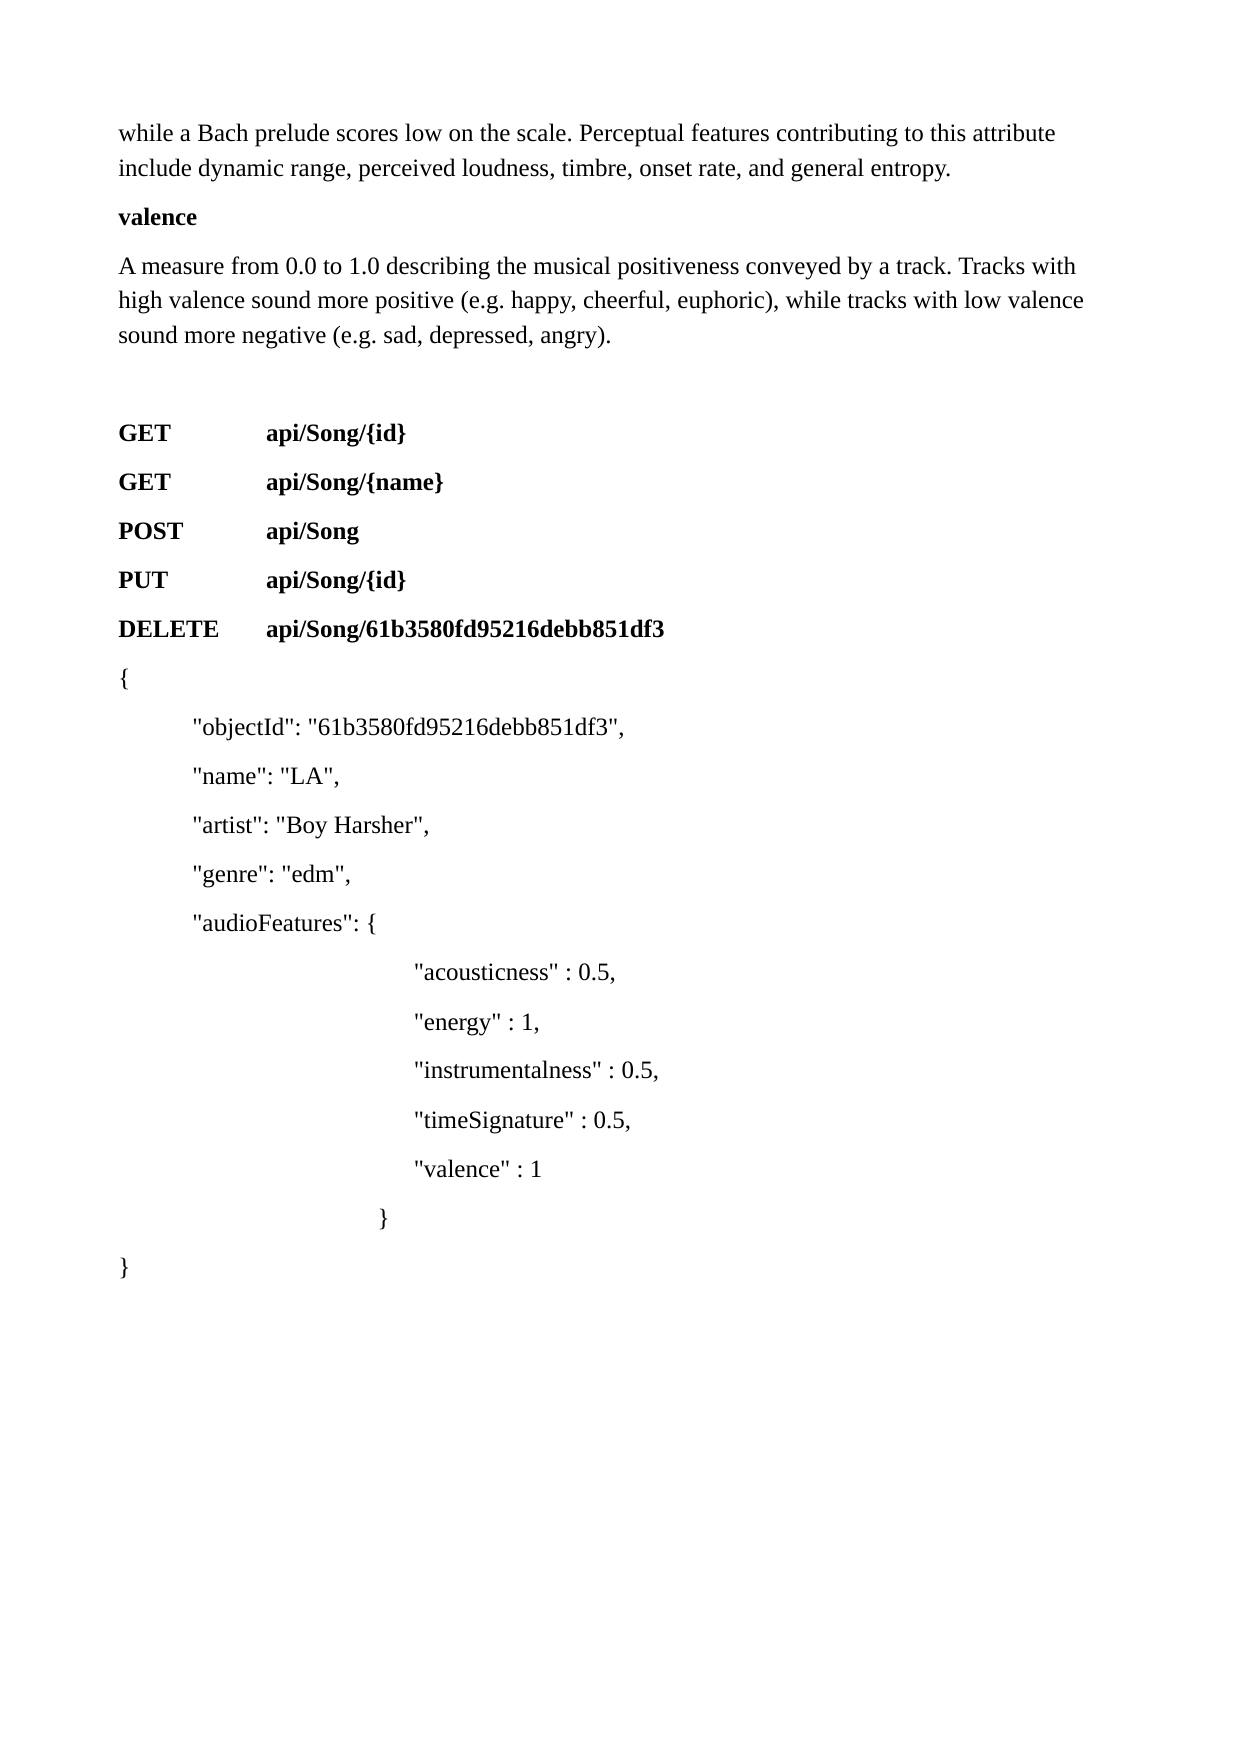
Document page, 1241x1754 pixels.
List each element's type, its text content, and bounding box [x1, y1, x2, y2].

text while a Bach prelude scores low on the scale. Perceptual features contributing to this attribute include dynamic range, perceived loudness, timbre, onset rate, and general entropy. [118, 118, 1122, 181]
text "valence" : 1 [118, 1154, 1122, 1182]
text "objectId": "61b3580fd95216debb851df3", [118, 712, 1122, 741]
text "genre": "edm", [118, 859, 1122, 888]
text "timeSignature" : 0.5, [118, 1105, 1122, 1133]
text DELETE api/Song/61b3580fd95216debb851df3 [118, 614, 1122, 643]
text PUT api/Song/{id} [118, 565, 1122, 594]
text "acousticness" : 0.5, [118, 957, 1122, 986]
text "energy" : 1, [118, 1007, 1122, 1035]
text { [118, 663, 1122, 692]
text } [118, 1252, 1122, 1281]
text A measure from 0.0 to 1.0 describing the musical positiveness conveyed by a track. Tracks with high valence sound more positive (e.g. happy, cheerful, euphoric), while tracks with low valence sound more negative (e.g. sad, depressed, angry). [118, 251, 1122, 348]
text POST api/Song [118, 516, 1122, 545]
text GET api/Song/{name} [118, 467, 1122, 496]
text "artist": "Boy Harsher", [118, 810, 1122, 839]
text "name": "LA", [118, 761, 1122, 790]
text } [118, 1203, 1122, 1232]
text "instrumentalness" : 0.5, [118, 1056, 1122, 1084]
text GET api/Song/{id} [118, 418, 1122, 447]
text "audioFeatures": { [118, 908, 1122, 937]
text valence [118, 202, 1122, 230]
